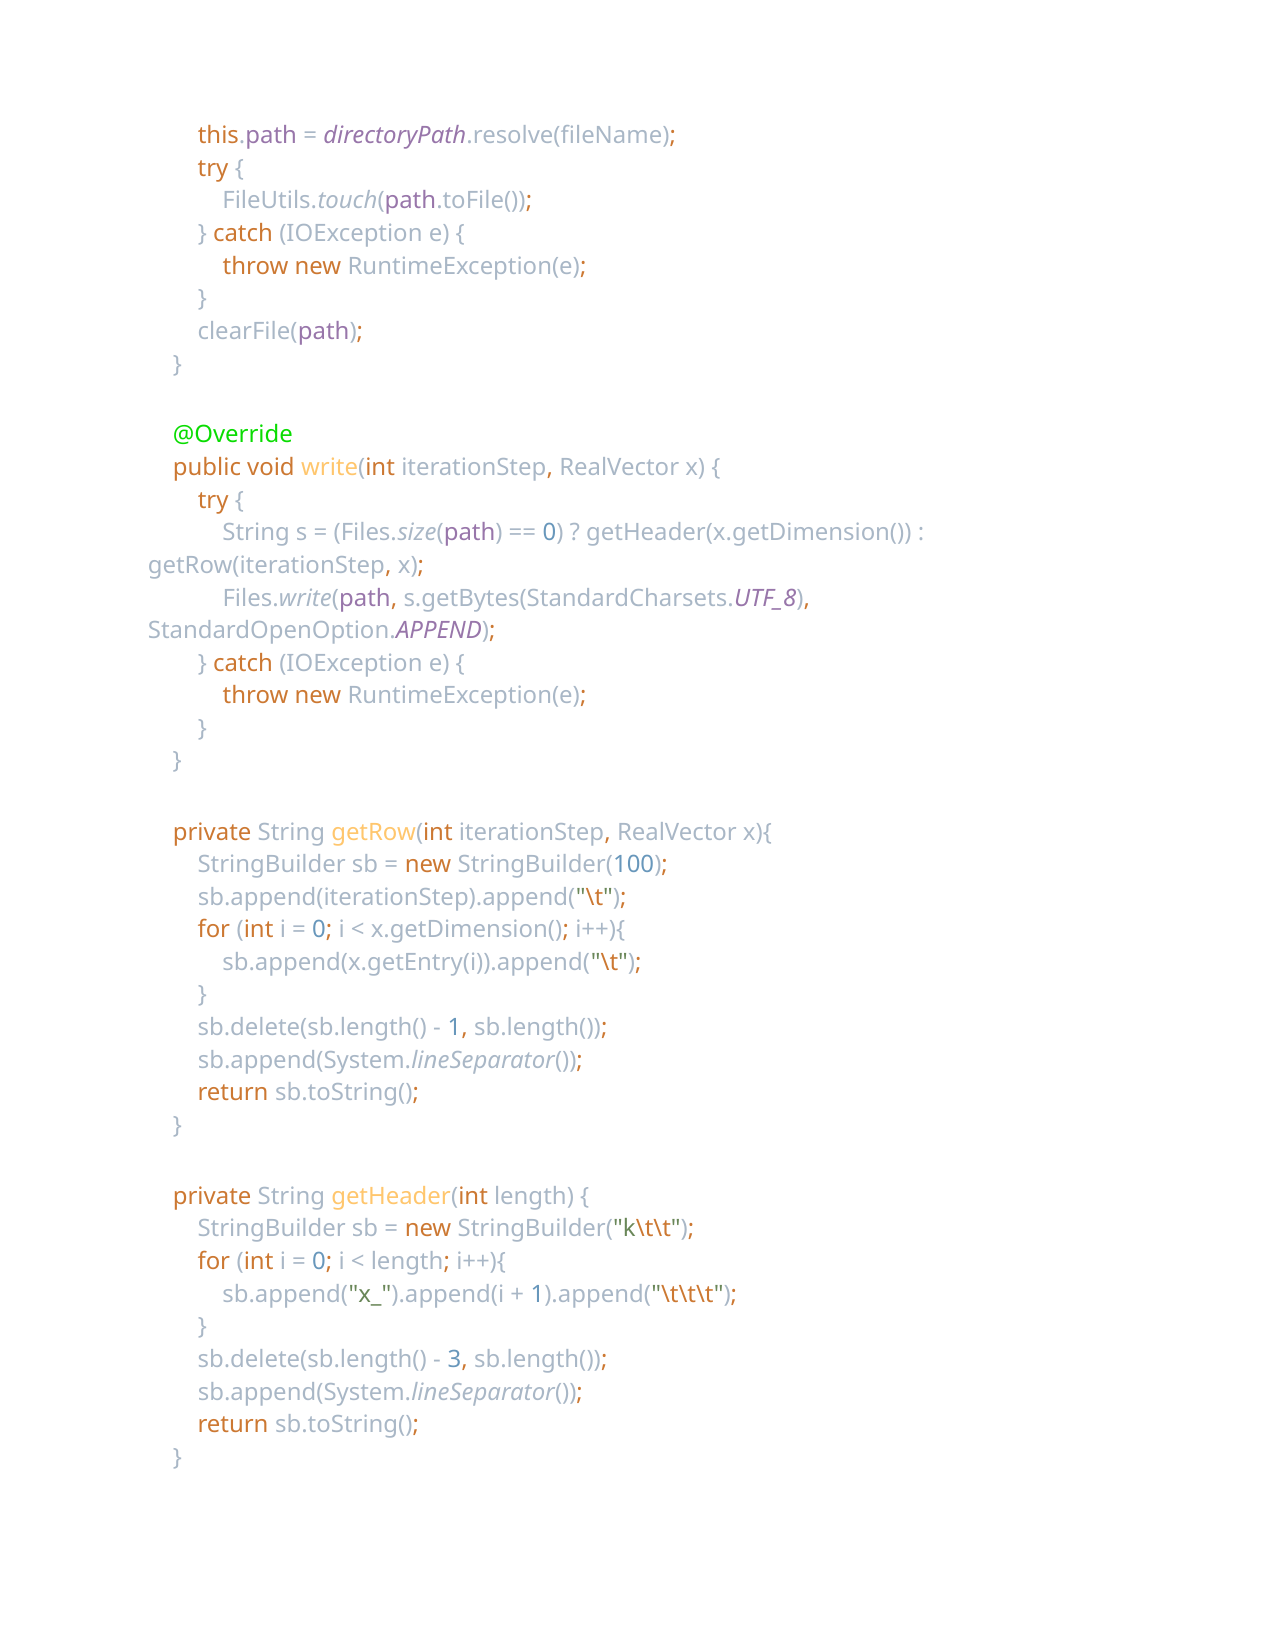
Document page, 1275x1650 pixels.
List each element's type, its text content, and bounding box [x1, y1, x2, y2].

text this.path = directoryPath.resolve(fileName); try { FileUtils.touch(path.toFile()); } catch (IOException e) { throw new RuntimeException(e); } clearFile(path); } @Override public void write(int iterationStep, RealVector x) { try { String s = (Files.size(path) == 0) ? getHeader(x.getDimension()) : getRow(iterationStep, x); Files.write(path, s.getBytes(StandardCharsets.UTF_8), StandardOpenOption.APPEND); } catch (IOException e) { throw new RuntimeException(e); } } private String getRow(int iterationStep, RealVector x){ StringBuilder sb = new StringBuilder(100); sb.append(iterationStep).append("\t"); for (int i = 0; i < x.getDimension(); i++){ sb.append(x.getEntry(i)).append("\t"); } sb.delete(sb.length() - 1, sb.length()); sb.append(System.lineSeparator()); return sb.toString(); } private String getHeader(int length) { StringBuilder sb = new StringBuilder("k\t\t"); for (int i = 0; i < length; i++){ sb.append("x_").append(i + 1).append("\t\t\t"); } sb.delete(sb.length() - 3, sb.length()); sb.append(System.lineSeparator()); return sb.toString(); } [148, 118, 1157, 1510]
